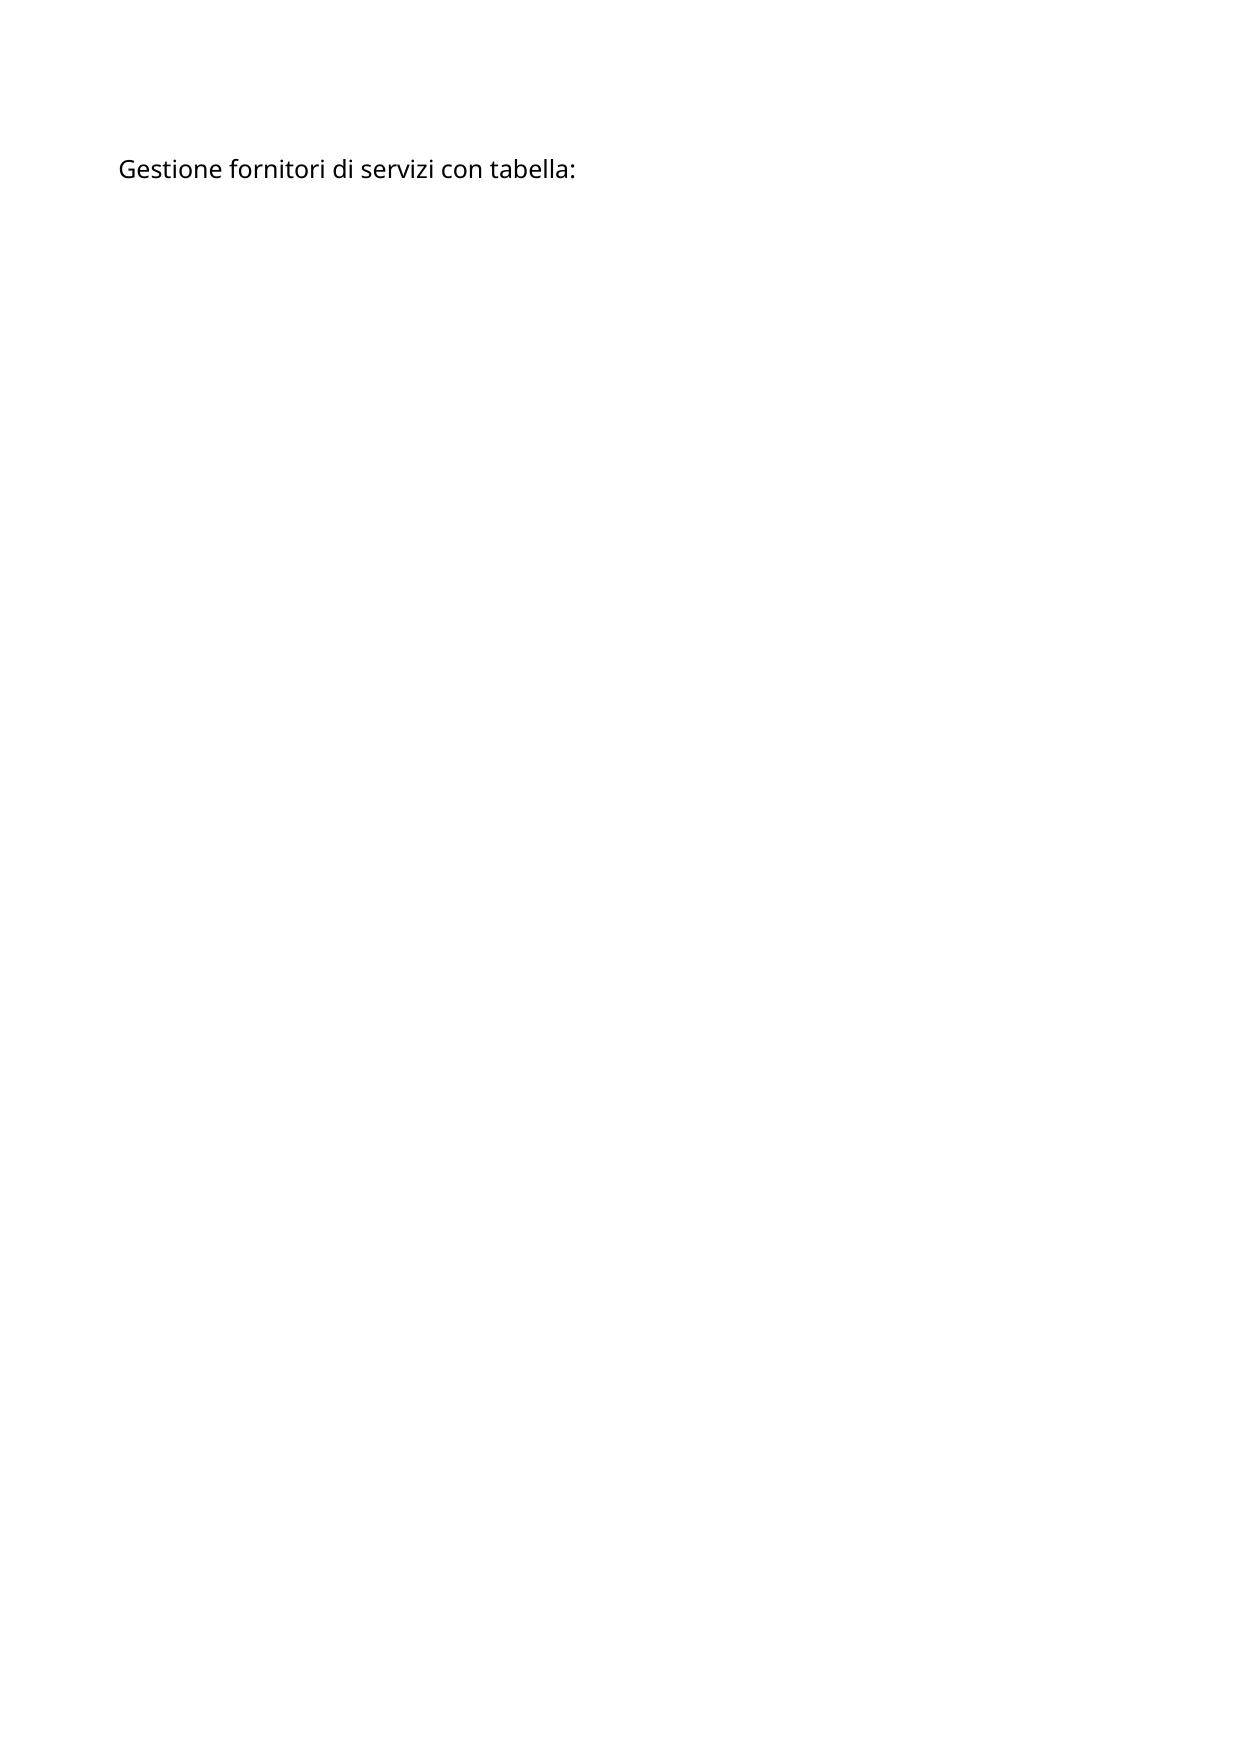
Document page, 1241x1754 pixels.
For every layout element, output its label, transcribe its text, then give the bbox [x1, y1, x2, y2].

text Gestione fornitori di servizi con tabella: [118, 152, 1122, 186]
